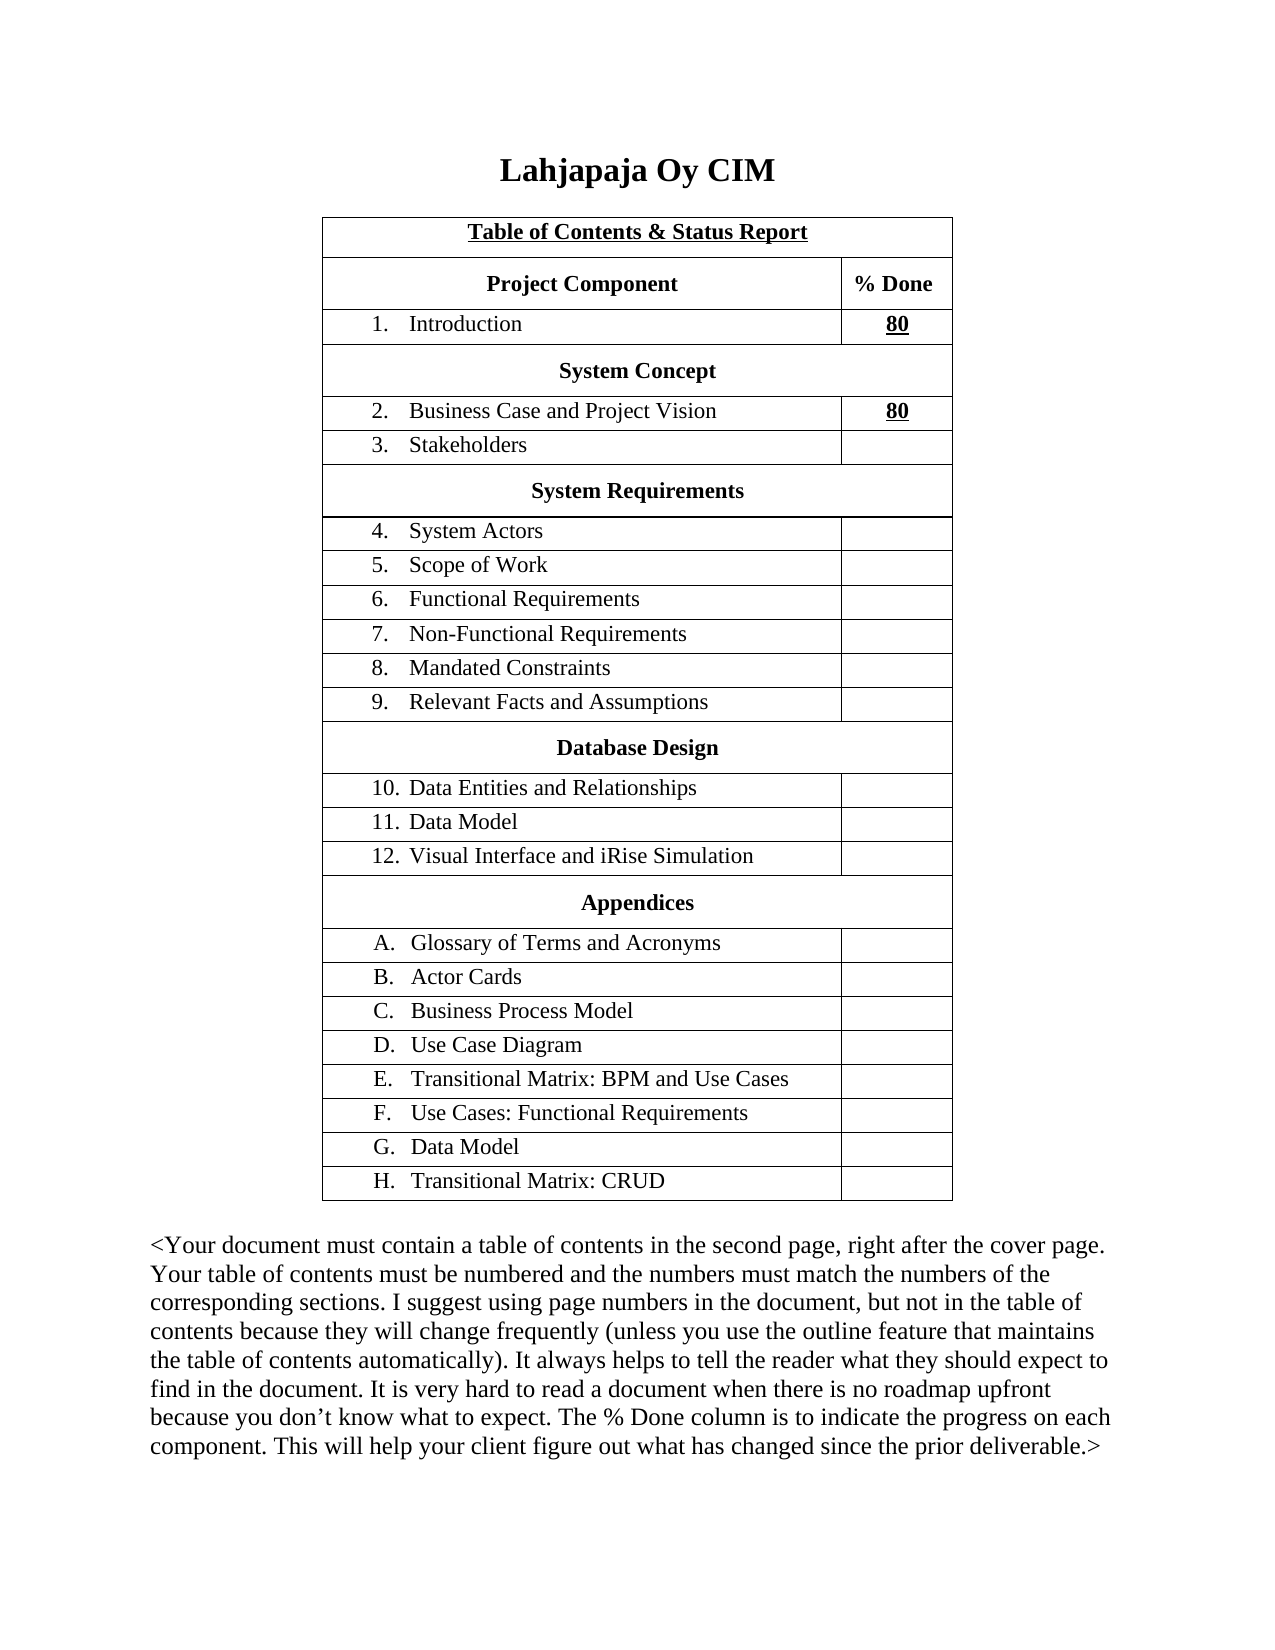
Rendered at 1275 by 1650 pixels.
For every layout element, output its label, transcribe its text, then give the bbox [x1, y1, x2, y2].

table_cell Data Entities and Relationships [323, 774, 841, 807]
table_cell [842, 431, 952, 464]
table_cell Data Model [323, 808, 841, 841]
table_cell [842, 1099, 952, 1132]
table_header Table of Contents & Status Report [323, 218, 952, 257]
table_cell [842, 774, 952, 807]
text Lahjapaja Oy CIM [150, 150, 1125, 188]
table_cell Transitional Matrix: CRUD [323, 1167, 841, 1200]
table_cell Business Process Model [323, 997, 841, 1030]
table_cell [842, 963, 952, 996]
table_cell [842, 586, 952, 618]
table_cell Glossary of Terms and Acronyms [323, 929, 841, 962]
table_cell [842, 1031, 952, 1064]
table_cell Data Model [323, 1133, 841, 1166]
table_cell [842, 688, 952, 721]
table_cell Use Case Diagram [323, 1031, 841, 1064]
table_cell Scope of Work [323, 551, 841, 584]
table_cell [842, 551, 952, 584]
table_cell Appendices [323, 876, 952, 928]
table_cell Mandated Constraints [323, 654, 841, 687]
table_cell Visual Interface and iRise Simulation [323, 842, 841, 875]
table_cell [842, 929, 952, 962]
table_cell Project Component [323, 258, 841, 309]
table_cell Functional Requirements [323, 586, 841, 618]
table_cell Actor Cards [323, 963, 841, 996]
table_cell System Actors [323, 518, 841, 550]
table_cell % Done [842, 258, 952, 309]
table_cell Database Design [323, 722, 952, 773]
table_cell [842, 997, 952, 1030]
table_cell Non-Functional Requirements [323, 620, 841, 653]
table_cell [842, 842, 952, 875]
table_cell 80 [842, 397, 952, 430]
table_cell Relevant Facts and Assumptions [323, 688, 841, 721]
table_cell [842, 1133, 952, 1166]
table_cell [842, 654, 952, 687]
table_cell [842, 1167, 952, 1200]
text <Your document must contain a table of contents in the second page, right after the cover page. Your table of contents must be numbered and the numbers must match the numbers of the corresponding sections. I suggest using page numbers in the document, but not in the table of contents because they will change frequently (unless you use the outline feature that maintains the table of contents automatically). It always helps to tell the reader what they should expect to find in the document. It is very hard to read a document when there is no roadmap upfront because you don’t know what to expect. The % Done column is to indicate the progress on each component. This will help your client figure out what has changed since the prior deliverable.> [150, 1230, 1125, 1460]
table_cell Business Case and Project Vision [323, 397, 841, 430]
table_cell [842, 1065, 952, 1098]
table_cell [842, 808, 952, 841]
table_cell [842, 620, 952, 653]
table_cell System Concept [323, 345, 952, 396]
table_cell [842, 518, 952, 550]
table_cell 80 [842, 310, 952, 343]
table_cell Transitional Matrix: BPM and Use Cases [323, 1065, 841, 1098]
table_cell System Requirements [323, 465, 952, 516]
table_cell Introduction [323, 310, 841, 343]
table_cell Use Cases: Functional Requirements [323, 1099, 841, 1132]
table_cell Stakeholders [323, 431, 841, 464]
